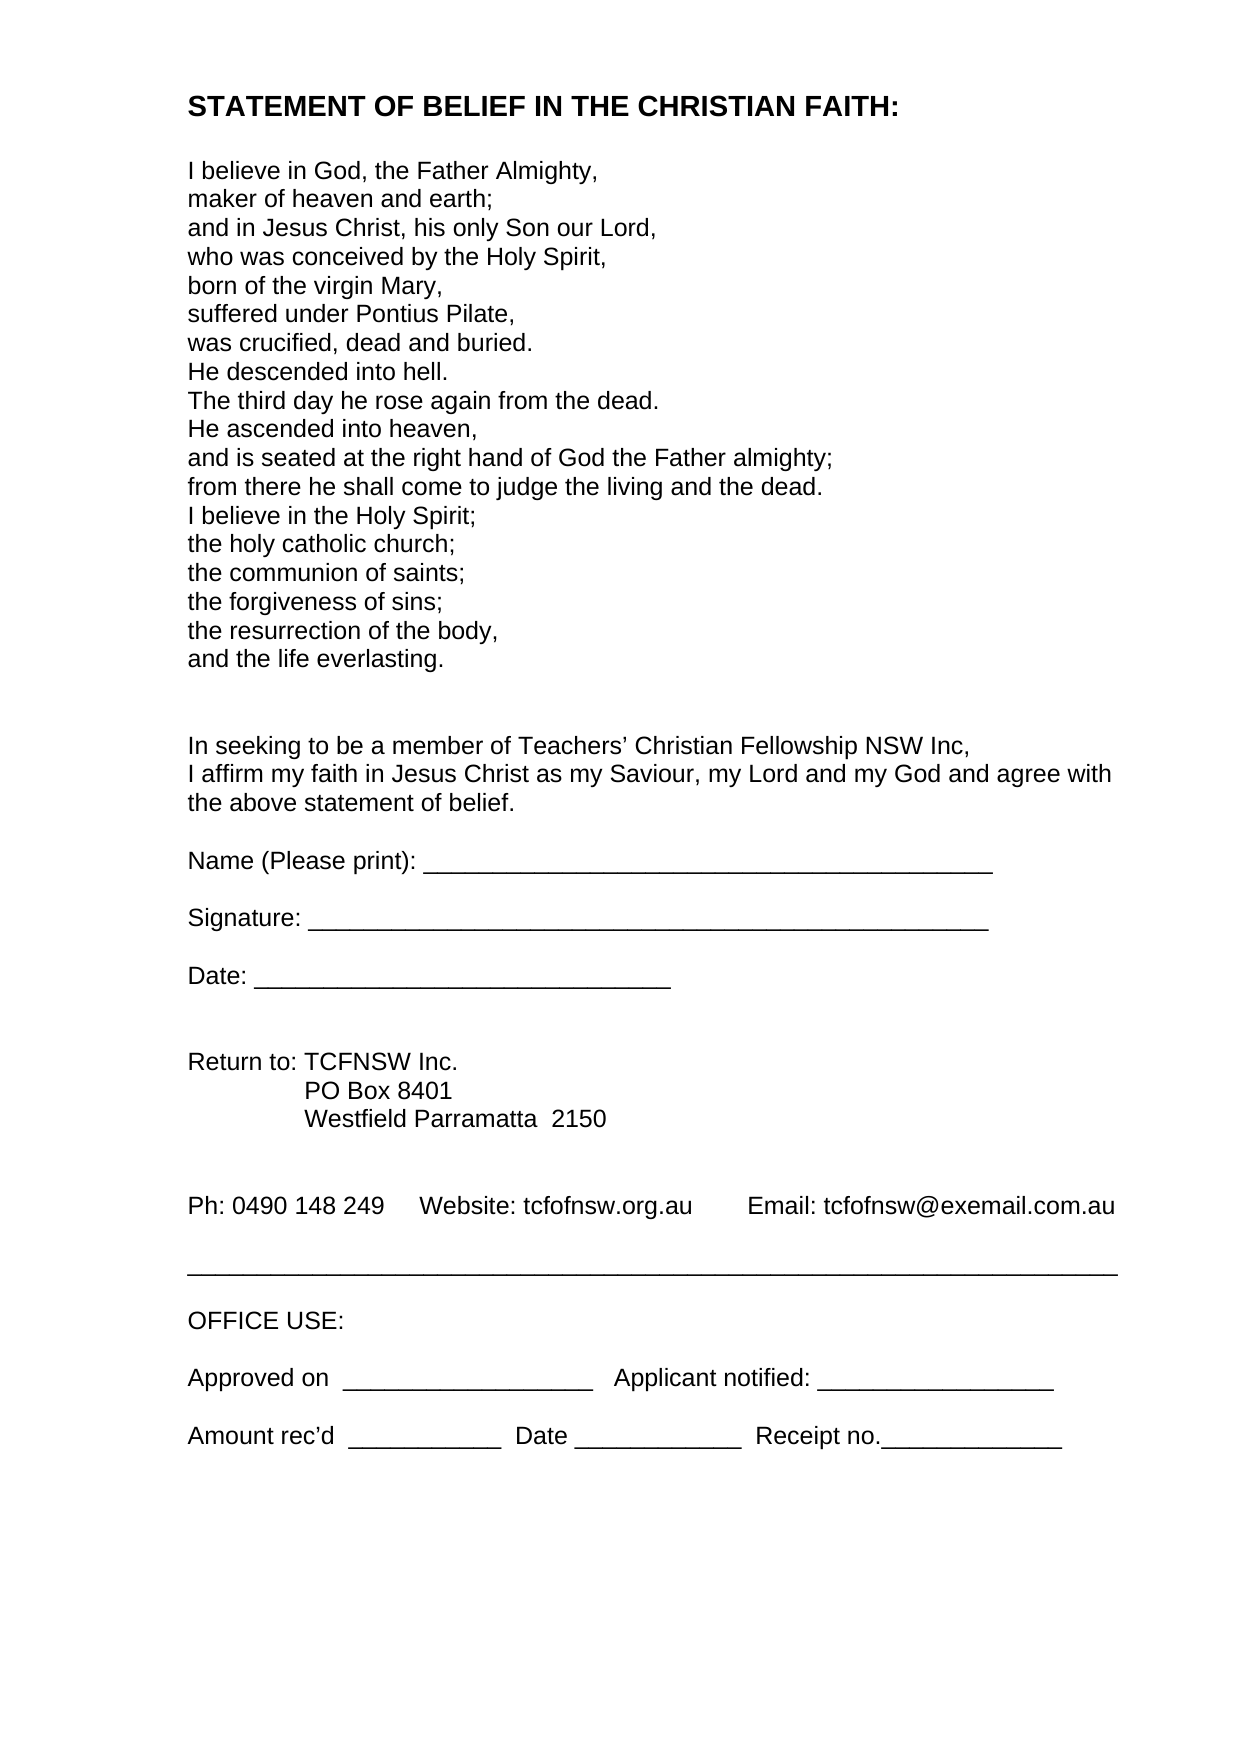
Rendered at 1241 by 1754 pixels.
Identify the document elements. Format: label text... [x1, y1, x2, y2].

text The third day he rose again from the dead. [187, 386, 1123, 414]
text ___________________________________________________________________ [187, 1248, 1123, 1277]
text and in Jesus Christ, his only Son our Lord, [187, 213, 1123, 242]
text the resurrection of the body, [187, 616, 1123, 644]
text He ascended into heaven, [187, 414, 1123, 443]
text I believe in the Holy Spirit; [187, 501, 1123, 529]
text OFFICE USE: [187, 1306, 1123, 1334]
text the communion of saints; [187, 558, 1123, 587]
text and is seated at the right hand of God the Father almighty; [187, 443, 1123, 472]
text was crucified, dead and buried. [187, 328, 1123, 357]
text who was conceived by the Holy Spirit, [187, 242, 1123, 271]
text born of the virgin Mary, [187, 271, 1123, 299]
text the holy catholic church; [187, 529, 1123, 558]
text maker of heaven and earth; [187, 184, 1123, 213]
text Name (Please print): _________________________________________ [187, 846, 1123, 874]
text Approved on __________________ Applicant notified: _________________ [187, 1363, 1123, 1392]
text and the life everlasting. [187, 644, 1123, 673]
text I believe in God, the Father Almighty, [187, 156, 1123, 184]
text In seeking to be a member of Teachers’ Christian Fellowship NSW Inc, [187, 731, 1123, 759]
text Amount rec’d ___________ Date ____________ Receipt no._____________ [187, 1421, 1123, 1449]
text STATEMENT OF BELIEF IN THE CHRISTIAN FAITH: [187, 89, 1123, 122]
text Return to: TCFNSW Inc. [187, 1047, 1123, 1076]
text Westfield Parramatta 2150 [187, 1104, 1123, 1133]
text I affirm my faith in Jesus Christ as my Saviour, my Lord and my God and agree with the above statement of belief. [187, 759, 1123, 817]
text Ph: 0490 148 249 Website: tcfofnsw.org.au Email: tcfofnsw@exemail.com.au [187, 1191, 1123, 1219]
text Signature: _________________________________________________ [187, 903, 1123, 932]
text the forgiveness of sins; [187, 587, 1123, 616]
text Date: ______________________________ [187, 961, 1123, 989]
text suffered under Pontius Pilate, [187, 299, 1123, 328]
text from there he shall come to judge the living and the dead. [187, 472, 1123, 501]
text He descended into hell. [187, 357, 1123, 386]
text PO Box 8401 [187, 1076, 1123, 1104]
